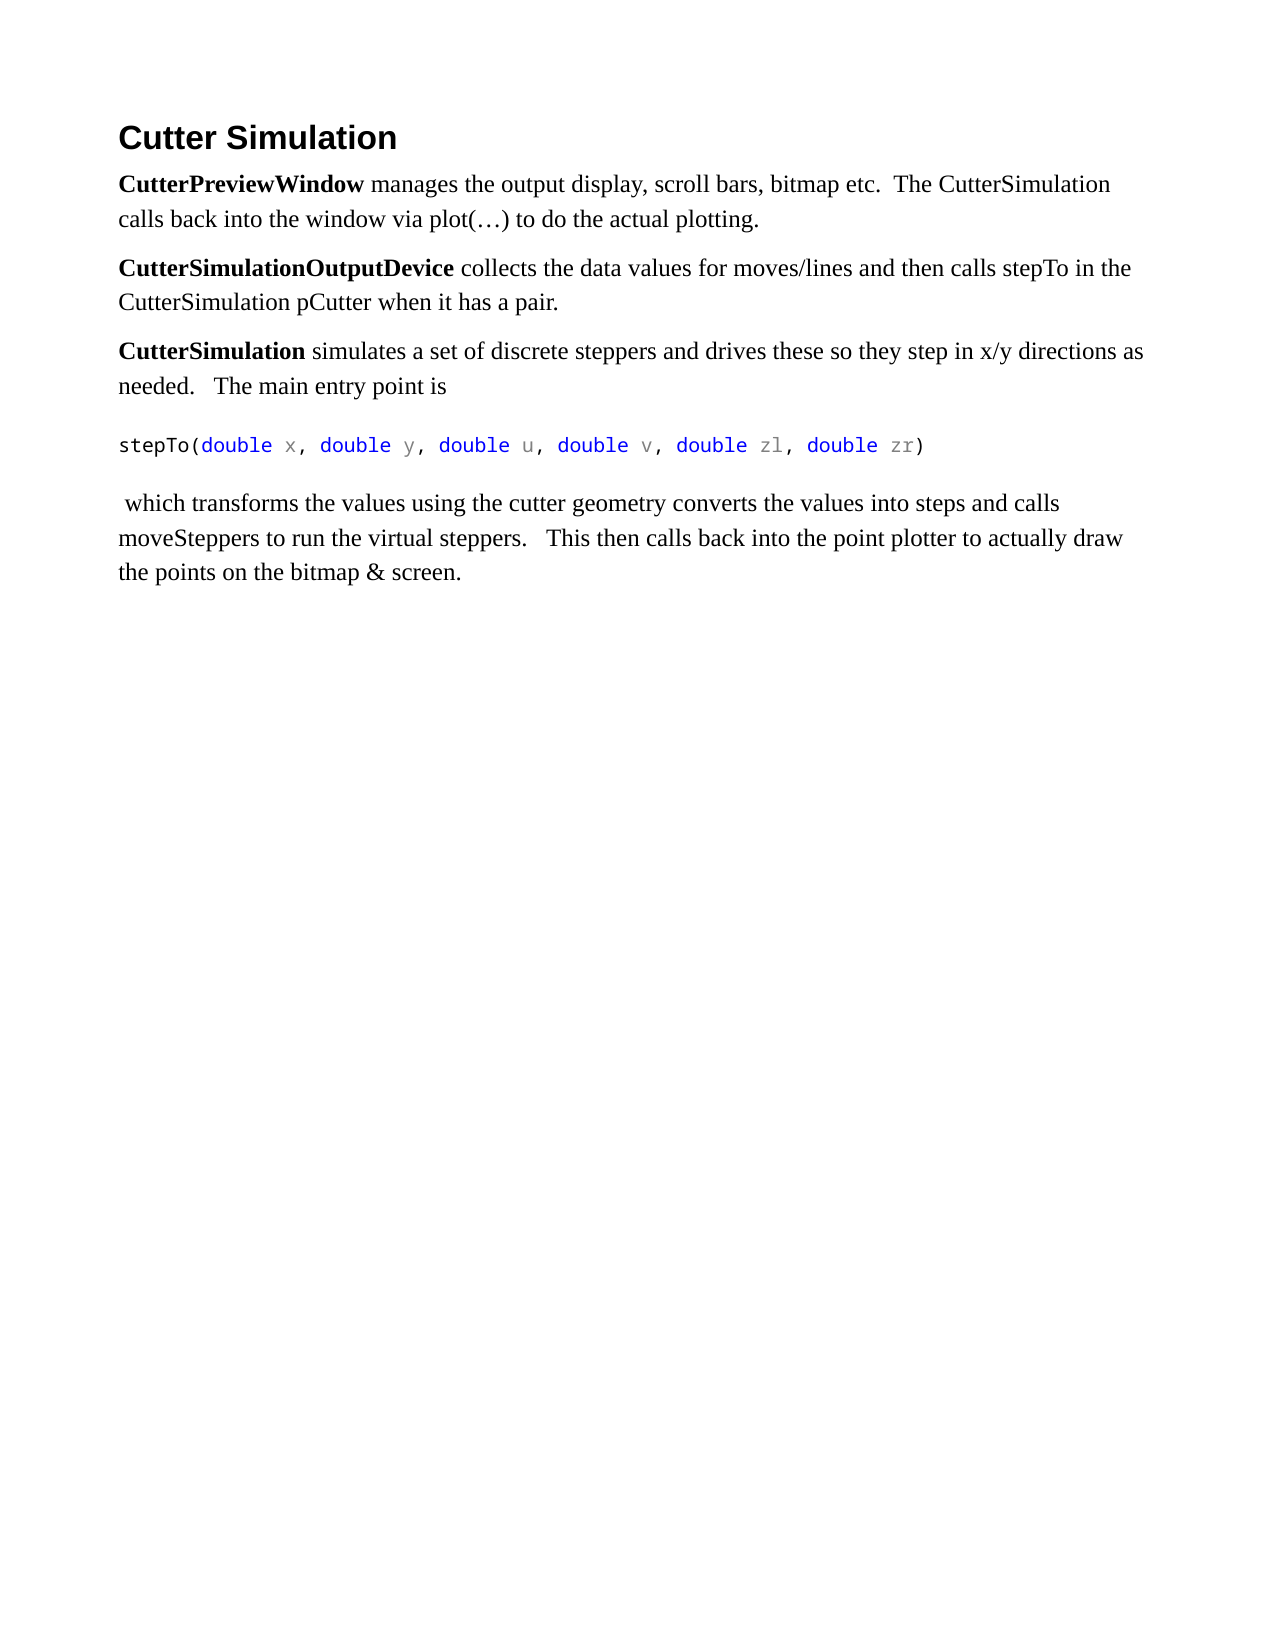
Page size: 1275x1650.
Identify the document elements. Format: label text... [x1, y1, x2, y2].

text which transforms the values using the cutter geometry converts the values into steps and calls moveSteppers to run the virtual steppers. This then calls back into the point plotter to actually draw the points on the bitmap & screen. [118, 488, 1157, 586]
subtitle Cutter Simulation [118, 118, 1157, 157]
text stepTo(double x, double y, double u, double v, double zl, double zr) [118, 432, 1157, 459]
text CutterPreviewWindow manages the output display, scroll bars, bitmap etc. The CutterSimulation calls back into the window via plot(…) to do the actual plotting. [118, 169, 1157, 232]
text CutterSimulationOutputDevice collects the data values for moves/lines and then calls stepTo in the CutterSimulation pCutter when it has a pair. [118, 253, 1157, 316]
text CutterSimulation simulates a set of discrete steppers and drives these so they step in x/y directions as needed. The main entry point is [118, 336, 1157, 399]
